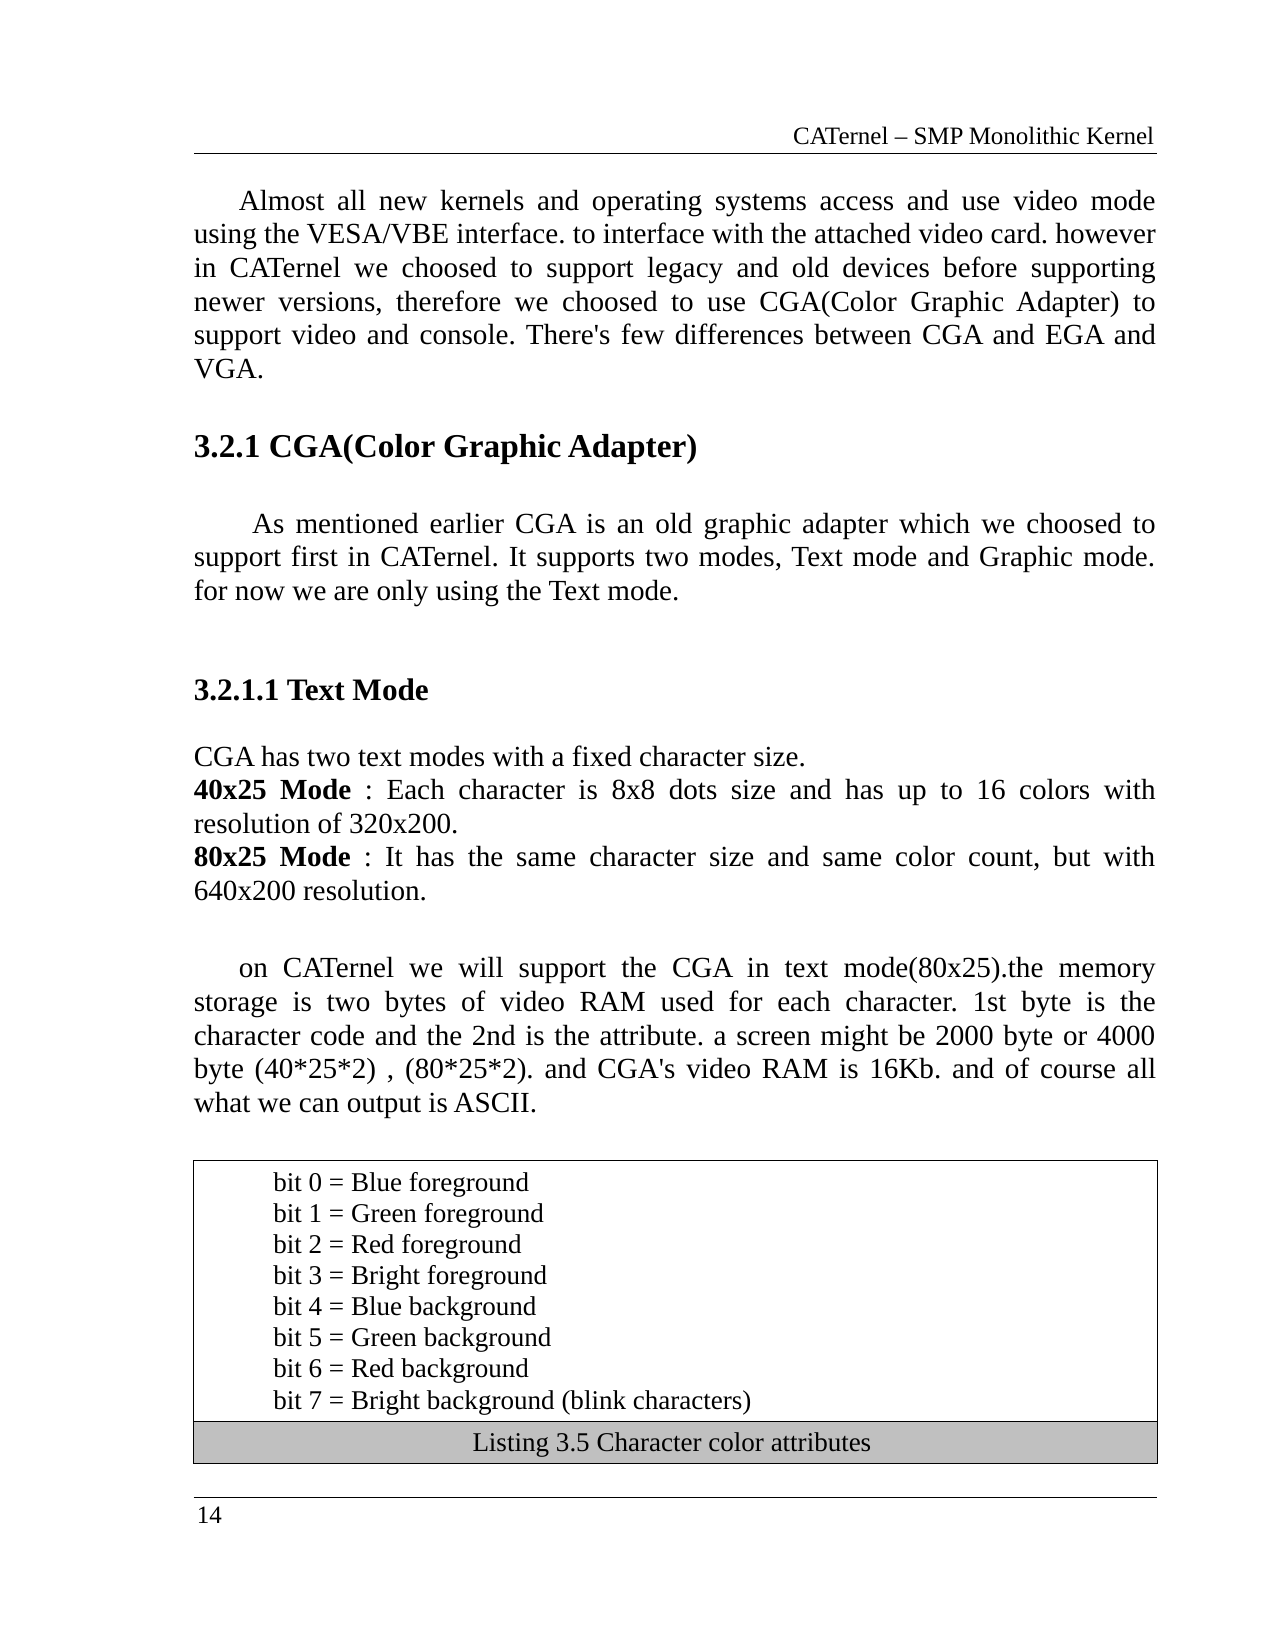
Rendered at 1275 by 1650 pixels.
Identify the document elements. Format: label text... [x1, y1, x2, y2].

text CGA has two text modes with a fixed character size. [193, 739, 1157, 772]
text on CATernel we will support the CGA in text mode(80x25).the memory storage is two bytes of video RAM used for each character. 1st byte is the character code and the 2nd is the attribute. a screen might be 2000 byte or 4000 byte (40*25*2) , (80*25*2). and CGA's video RAM is 16Kb. and of course all what we can output is ASCII. [193, 951, 1157, 1118]
text 80x25 Mode : It has the same character size and same color count, but with 640x200 resolution. [193, 839, 1157, 906]
text 40x25 Mode : Each character is 8x8 dots size and has up to 16 colors with resolution of 320x200. [193, 772, 1157, 839]
text Almost all new kernels and operating systems access and use video mode using the VESA/VBE interface. to interface with the attached video card. however in CATernel we choosed to support legacy and old devices before supporting newer versions, therefore we choosed to use CGA(Color Graphic Adapter) to support video and console. There's few differences between CGA and EGA and VGA. [193, 183, 1157, 384]
text As mentioned earlier CGA is an old graphic adapter which we choosed to support first in CATernel. It supports two modes, Text mode and Graphic mode. for now we are only using the Text mode. [193, 506, 1157, 607]
text 3.2.1.1 Text Mode [193, 672, 1157, 708]
table_cell Listing 3.5 Character color attributes [194, 1422, 1157, 1463]
text 3.2.1 CGA(Color Graphic Adapter) [193, 426, 1157, 464]
table_header bit 0 = Blue foreground bit 1 = Green foreground bit 2 = Red foreground bit 3 = Bright foreground bit 4 = Blue background bit 5 = Green background bit 6 = Red background bit 7 = Bright background (blink characters) [194, 1161, 1157, 1421]
